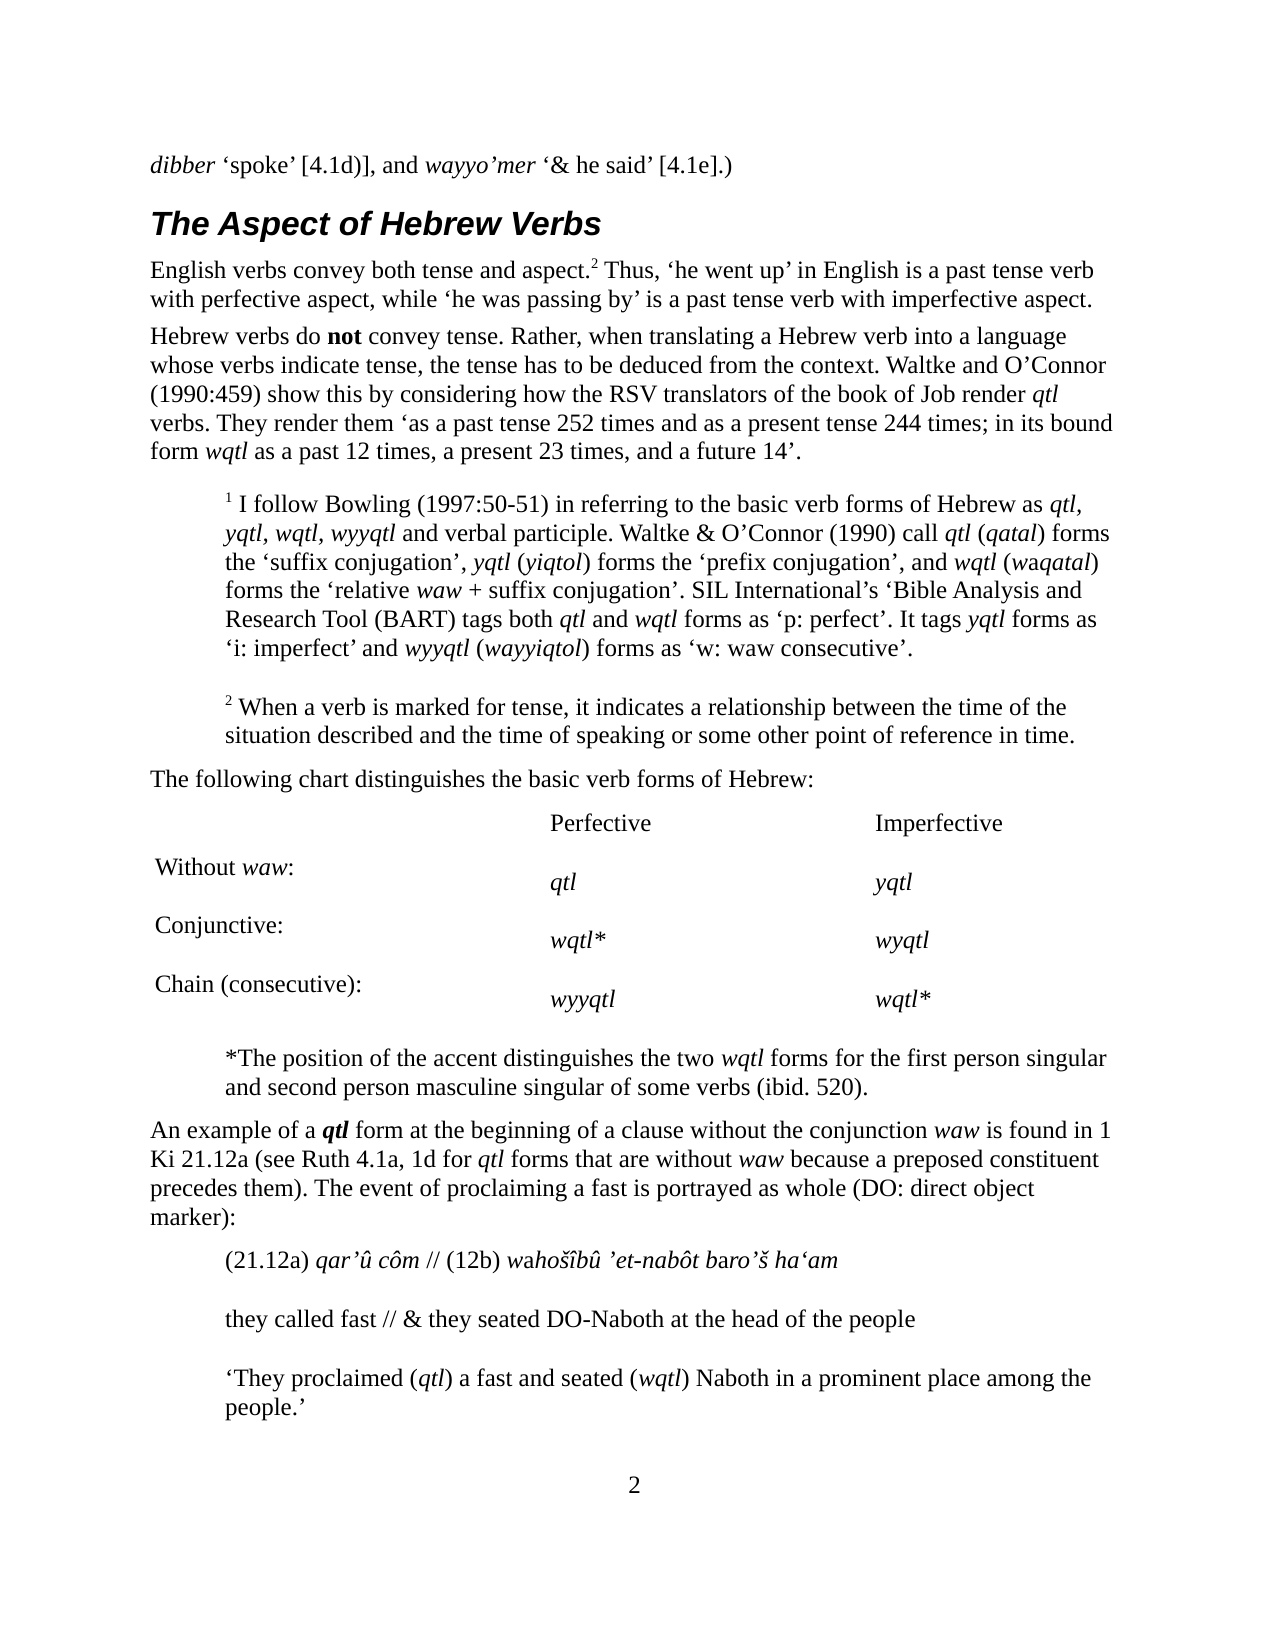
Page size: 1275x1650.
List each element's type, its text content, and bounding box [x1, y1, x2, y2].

text English verbs convey both tense and aspect.2 Thus, ‘he went up’ in English is a past tense verb with perfective aspect, while ‘he was passing by’ is a past tense verb with imperfective aspect. [150, 255, 1125, 312]
table_header Perfective [475, 793, 800, 852]
table_cell wyyqtl [475, 969, 800, 1028]
table_cell Conjunctive: [150, 910, 475, 969]
text dibber ‘spoke’ [4.1d)], and wayyo’mer ‘& he said’ [4.1e].) [150, 150, 1125, 179]
table_cell wqtl* [800, 969, 1125, 1028]
text (21.12a) qar’û côm // (12b) wahošîbû ’et-nabôt baro’š ha‘am [225, 1245, 1125, 1274]
table_cell Chain (consecutive): [150, 969, 475, 1028]
text 2 When a verb is marked for tense, it indicates a relationship between the time of the situation described and the time of speaking or some other point of reference in time. [225, 692, 1125, 749]
text An example of a qtl form at the beginning of a clause without the conjunction waw is found in 1 Ki 21.12a (see Ruth 4.1a, 1d for qtl forms that are without waw because a preposed constituent precedes them). The event of proclaiming a fast is portrayed as whole (DO: direct object marker): [150, 1115, 1125, 1230]
table_cell Without waw: [150, 852, 475, 910]
text ‘They proclaimed (qtl) a fast and seated (wqtl) Naboth in a prominent place among the people.’ [225, 1363, 1125, 1420]
text *The position of the accent distinguishes the two wqtl forms for the first person singular and second person masculine singular of some verbs (ibid. 520). [225, 1043, 1125, 1100]
table_header Imperfective [800, 793, 1125, 852]
text 1 I follow Bowling (1997:50-51) in referring to the basic verb forms of Hebrew as qtl, yqtl, wqtl, wyyqtl and verbal participle. Waltke & O’Connor (1990) call qtl (qatal) forms the ‘suffix conjugation’, yqtl (yiqtol) forms the ‘prefix conjugation’, and wqtl (waqatal) forms the ‘relative waw + suffix conjugation’. SIL International’s ‘Bible Analysis and Research Tool (BART) tags both qtl and wqtl forms as ‘p: perfect’. It tags yqtl forms as ‘i: imperfect’ and wyyqtl (wayyiqtol) forms as ‘w: waw consecutive’. [225, 489, 1125, 662]
text they called fast // & they seated DO-Naboth at the head of the people [225, 1304, 1125, 1333]
table_cell wqtl* [475, 910, 800, 969]
table_header [150, 793, 475, 852]
table_cell qtl [475, 852, 800, 910]
text The following chart distinguishes the basic verb forms of Hebrew: [150, 764, 1125, 793]
text Hebrew verbs do not convey tense. Rather, when translating a Hebrew verb into a language whose verbs indicate tense, the tense has to be deduced from the context. Waltke and O’Connor (1990:459) show this by considering how the RSV translators of the book of Job render qtl verbs. They render them ‘as a past tense 252 times and as a present tense 244 times; in its bound form wqtl as a past 12 times, a present 23 times, and a future 14’. [150, 321, 1125, 465]
table_cell yqtl [800, 852, 1125, 910]
subtitle The Aspect of Hebrew Verbs [150, 204, 1125, 242]
table_cell wyqtl [800, 910, 1125, 969]
